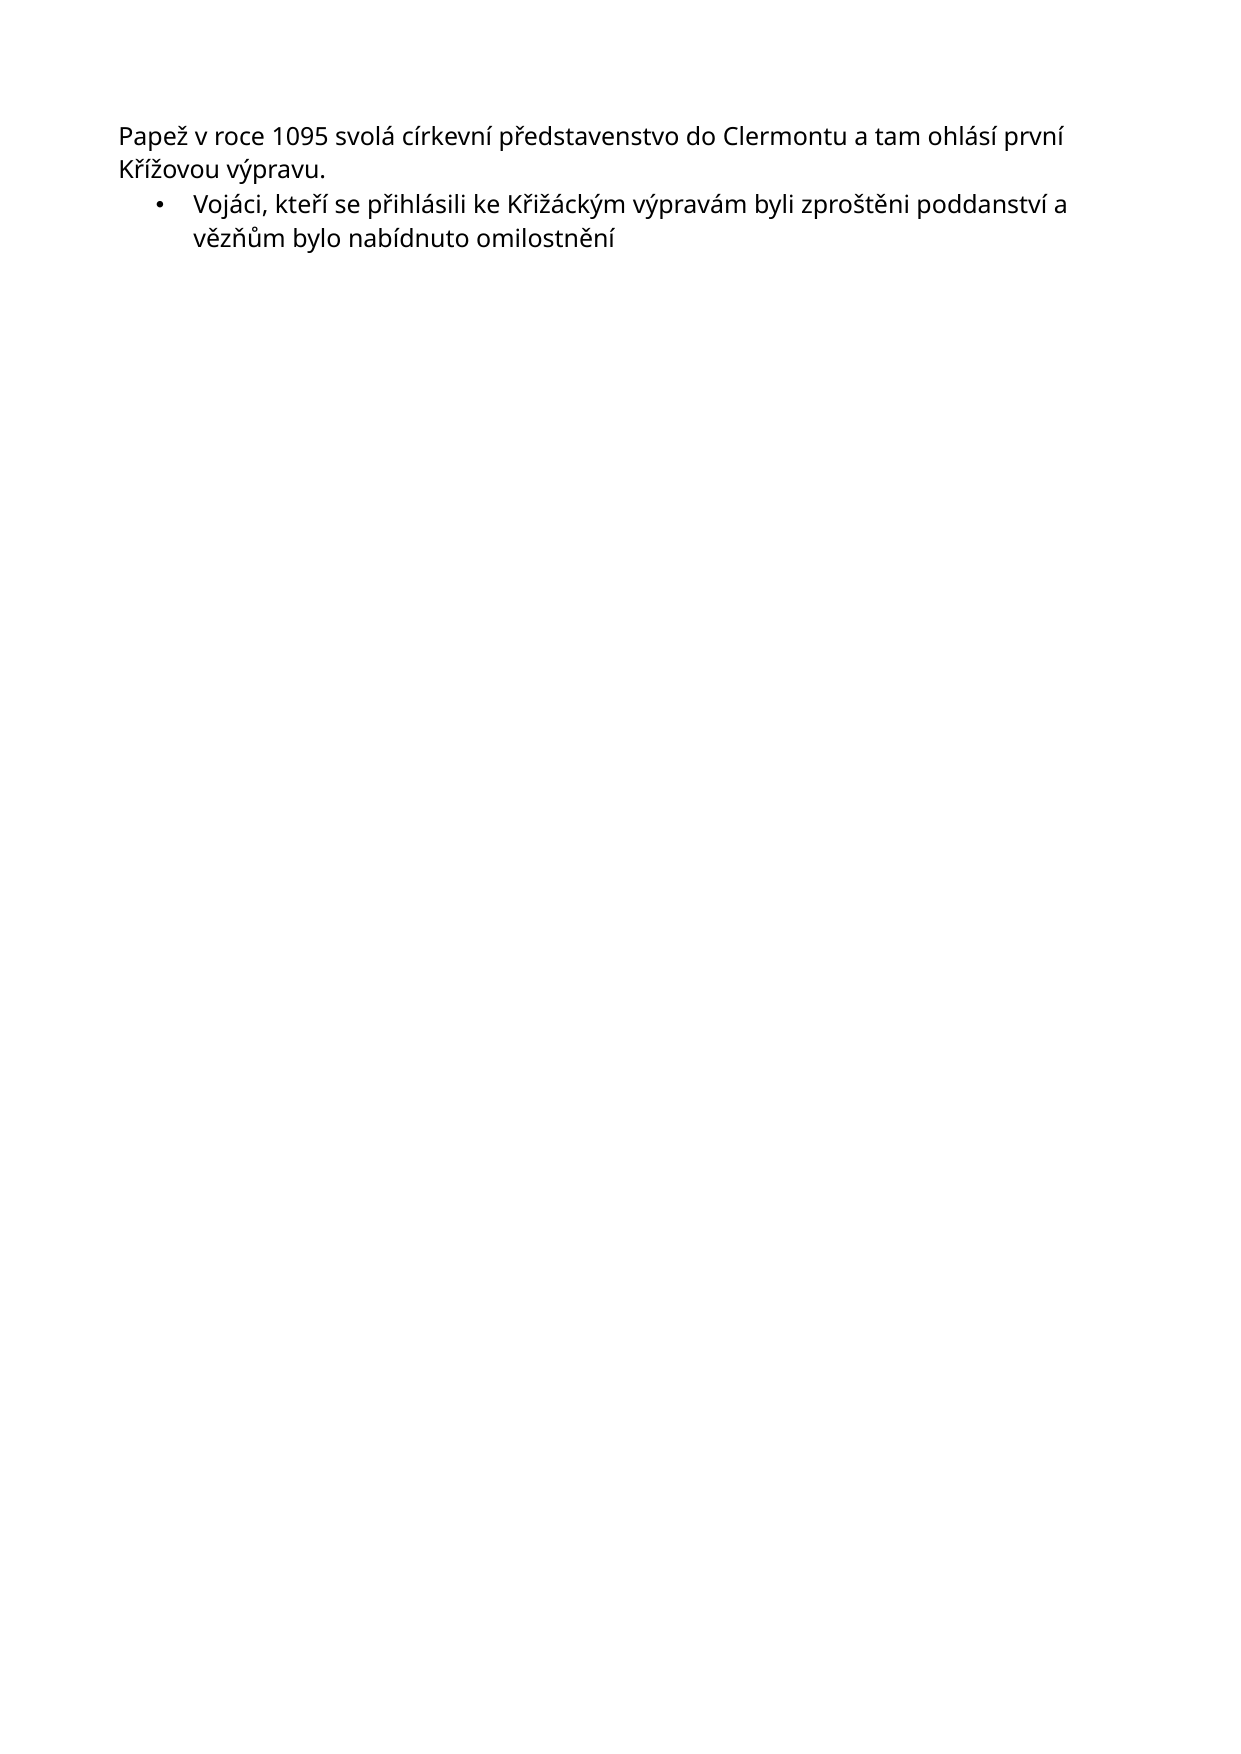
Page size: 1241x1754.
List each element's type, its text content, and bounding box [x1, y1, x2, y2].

list Vojáci, kteří se přihlásili ke Křižáckým výpravám byli zproštěni poddanství a vězňům bylo nabídnuto omilostnění [156, 186, 1122, 254]
text Papež v roce 1095 svolá církevní představenstvo do Clermontu a tam ohlásí první Křížovou výpravu. [118, 118, 1122, 186]
